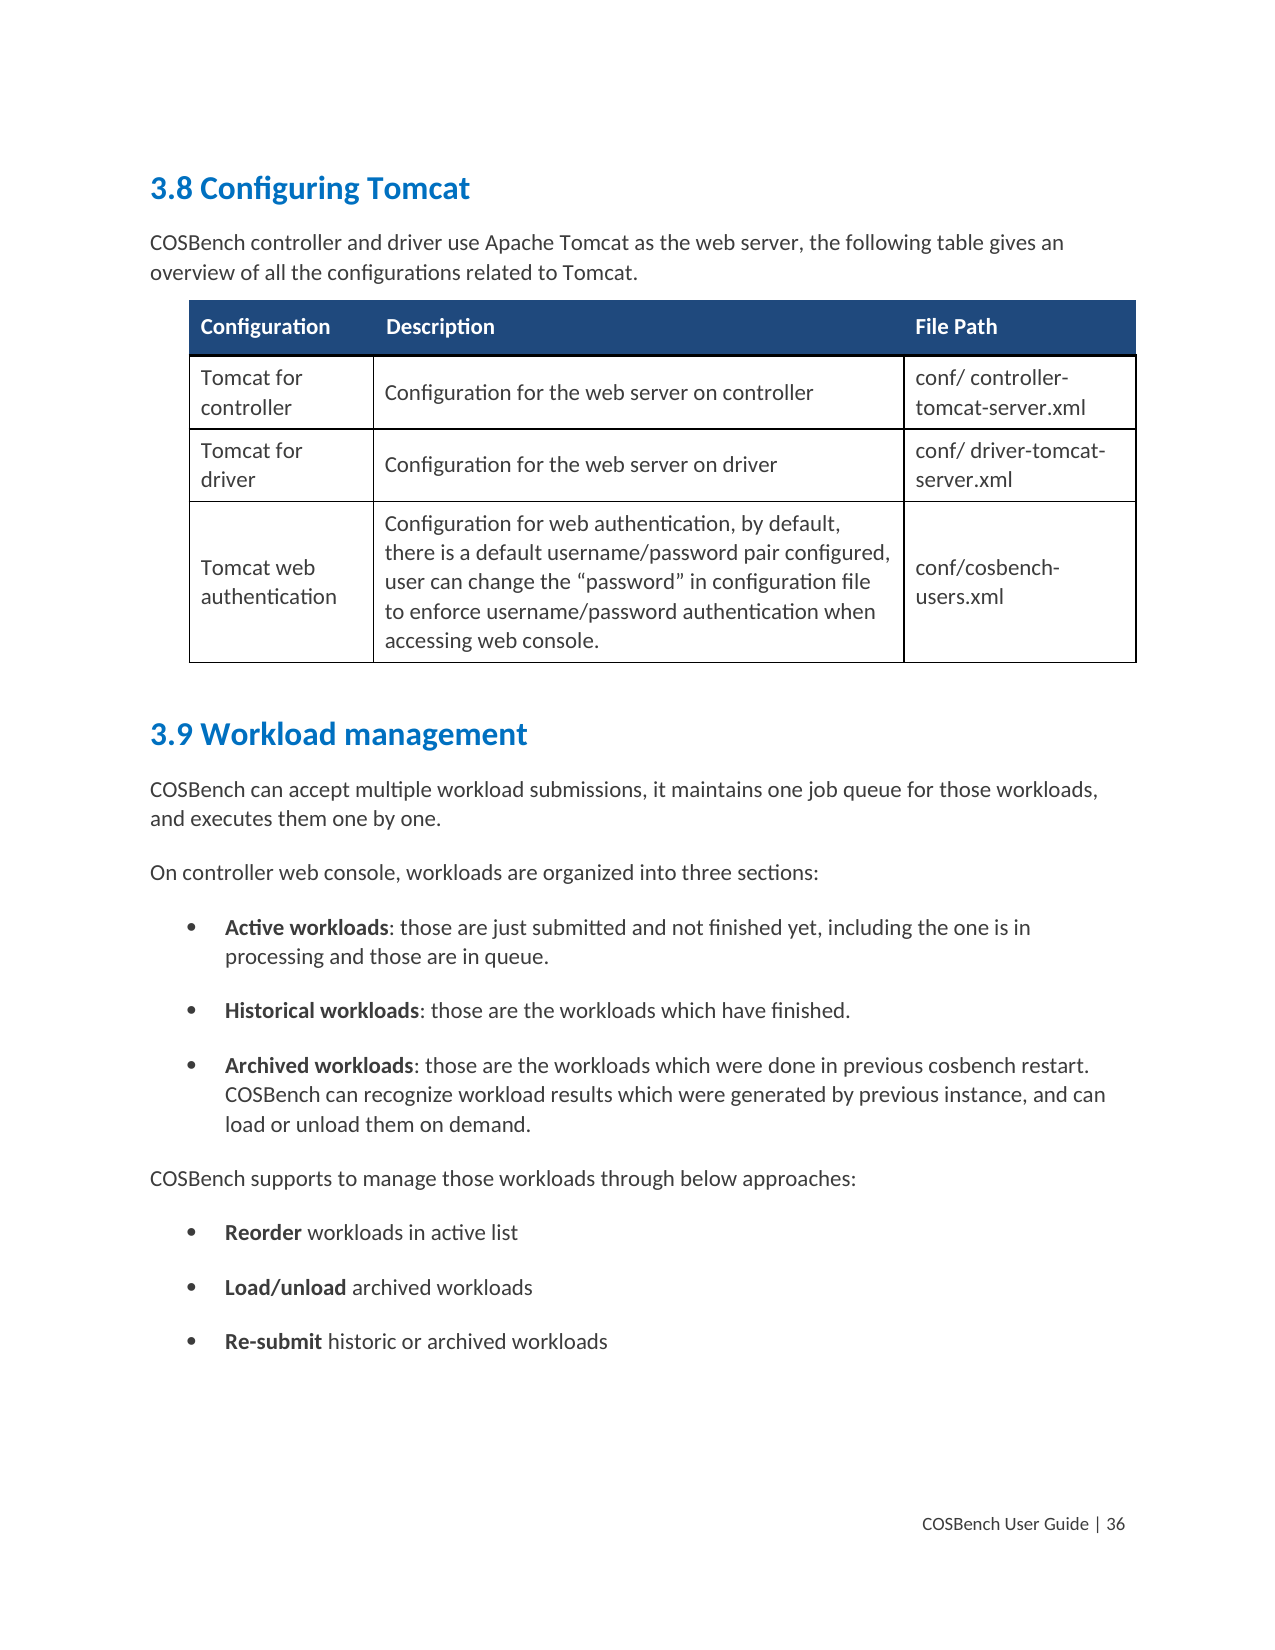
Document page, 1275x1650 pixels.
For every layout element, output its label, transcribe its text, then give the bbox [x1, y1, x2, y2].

text COSBench controller and driver use Apache Tomcat as the web server, the following table gives an overview of all the configurations related to Tomcat. [150, 228, 1125, 286]
text On controller web console, workloads are organized into three sections: [150, 858, 1125, 886]
table_cell Tomcat for controller [190, 357, 373, 428]
table_cell Tomcat for driver [190, 430, 373, 501]
list Archived workloads: those are the workloads which were done in previous cosbench restart. COSBench can recognize workload results which were generated by previous instance, and can load or unload them on demand. [187, 1051, 1125, 1138]
table_header Configuration [189, 300, 373, 354]
subtitle Configuring Tomcat [150, 167, 1125, 208]
list Load/unload archived workloads [187, 1273, 1125, 1301]
list Reorder workloads in active list [187, 1218, 1125, 1246]
list Historical workloads: those are the workloads which have finished. [187, 997, 1125, 1024]
table_cell conf/cosbench-users.xml [905, 502, 1135, 662]
table_cell conf/ driver-tomcat-server.xml [905, 430, 1135, 501]
table_cell Tomcat web authentication [190, 502, 373, 662]
list Re-submit historic or archived workloads [187, 1327, 1125, 1355]
subtitle Workload management [150, 713, 1125, 754]
table_header File Path [904, 300, 1136, 354]
text COSBench can accept multiple workload submissions, it maintains one job queue for those workloads, and executes them one by one. [150, 775, 1125, 832]
table_cell Configuration for web authentication, by default, there is a default username/password pair configured, user can change the “password” in configuration file to enforce username/password authentication when accessing web console. [374, 502, 903, 662]
table_cell conf/ controller-tomcat-server.xml [905, 357, 1135, 428]
table_cell Configuration for the web server on controller [374, 357, 903, 428]
table_header Description [373, 300, 904, 354]
list Active workloads: those are just submitted and not finished yet, including the one is in processing and those are in queue. [187, 913, 1125, 970]
text COSBench supports to manage those workloads through below approaches: [150, 1164, 1125, 1192]
table_cell Configuration for the web server on driver [374, 430, 903, 501]
